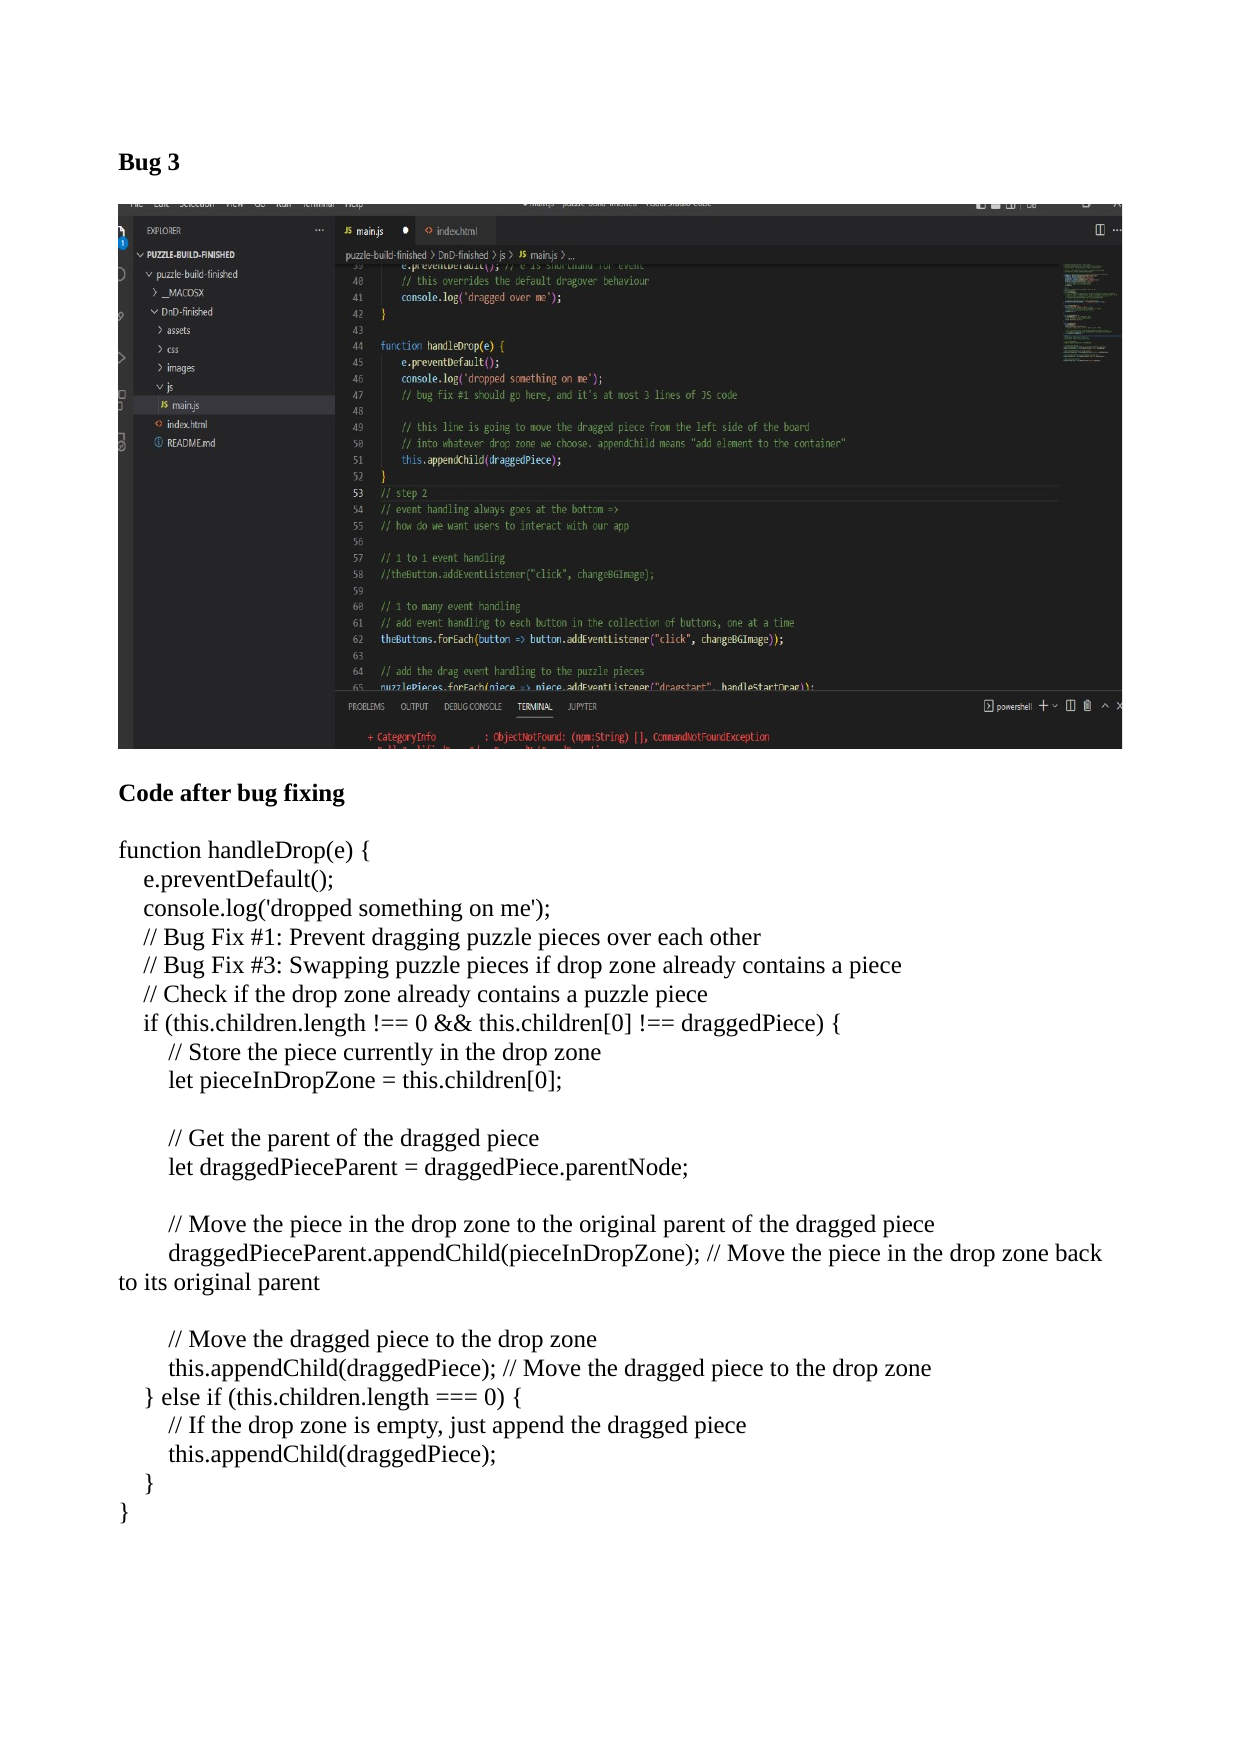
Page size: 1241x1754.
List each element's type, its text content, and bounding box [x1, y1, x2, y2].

text if (this.children.length !== 0 && this.children[0] !== draggedPiece) { [118, 1008, 1122, 1037]
text this.appendChild(draggedPiece); // Move the dragged piece to the drop zone [118, 1353, 1122, 1382]
text // Check if the drop zone already contains a puzzle piece [118, 979, 1122, 1008]
text // Move the dragged piece to the drop zone [118, 1324, 1122, 1353]
text } [118, 1497, 1122, 1525]
text function handleDrop(e) { [118, 835, 1122, 864]
text console.log('dropped something on me'); [118, 893, 1122, 922]
text draggedPieceParent.appendChild(pieceInDropZone); // Move the piece in the drop zone back to its original parent [118, 1238, 1122, 1295]
text } else if (this.children.length === 0) { [118, 1382, 1122, 1410]
text e.preventDefault(); [118, 864, 1122, 893]
text // Move the piece in the drop zone to the original parent of the dragged piece [118, 1209, 1122, 1238]
text let draggedPieceParent = draggedPiece.parentNode; [118, 1152, 1122, 1180]
text } [118, 1468, 1122, 1497]
text this.appendChild(draggedPiece); [118, 1439, 1122, 1468]
text let pieceInDropZone = this.children[0]; [118, 1065, 1122, 1094]
picture [118, 204, 1123, 749]
text // If the drop zone is empty, just append the dragged piece [118, 1410, 1122, 1439]
text // Get the parent of the dragged piece [118, 1123, 1122, 1152]
text // Store the piece currently in the drop zone [118, 1037, 1122, 1065]
text // Bug Fix #1: Prevent dragging puzzle pieces over each other [118, 922, 1122, 950]
text Code after bug fixing [118, 778, 1122, 807]
text // Bug Fix #3: Swapping puzzle pieces if drop zone already contains a piece [118, 950, 1122, 979]
text Bug 3 [118, 147, 1122, 176]
